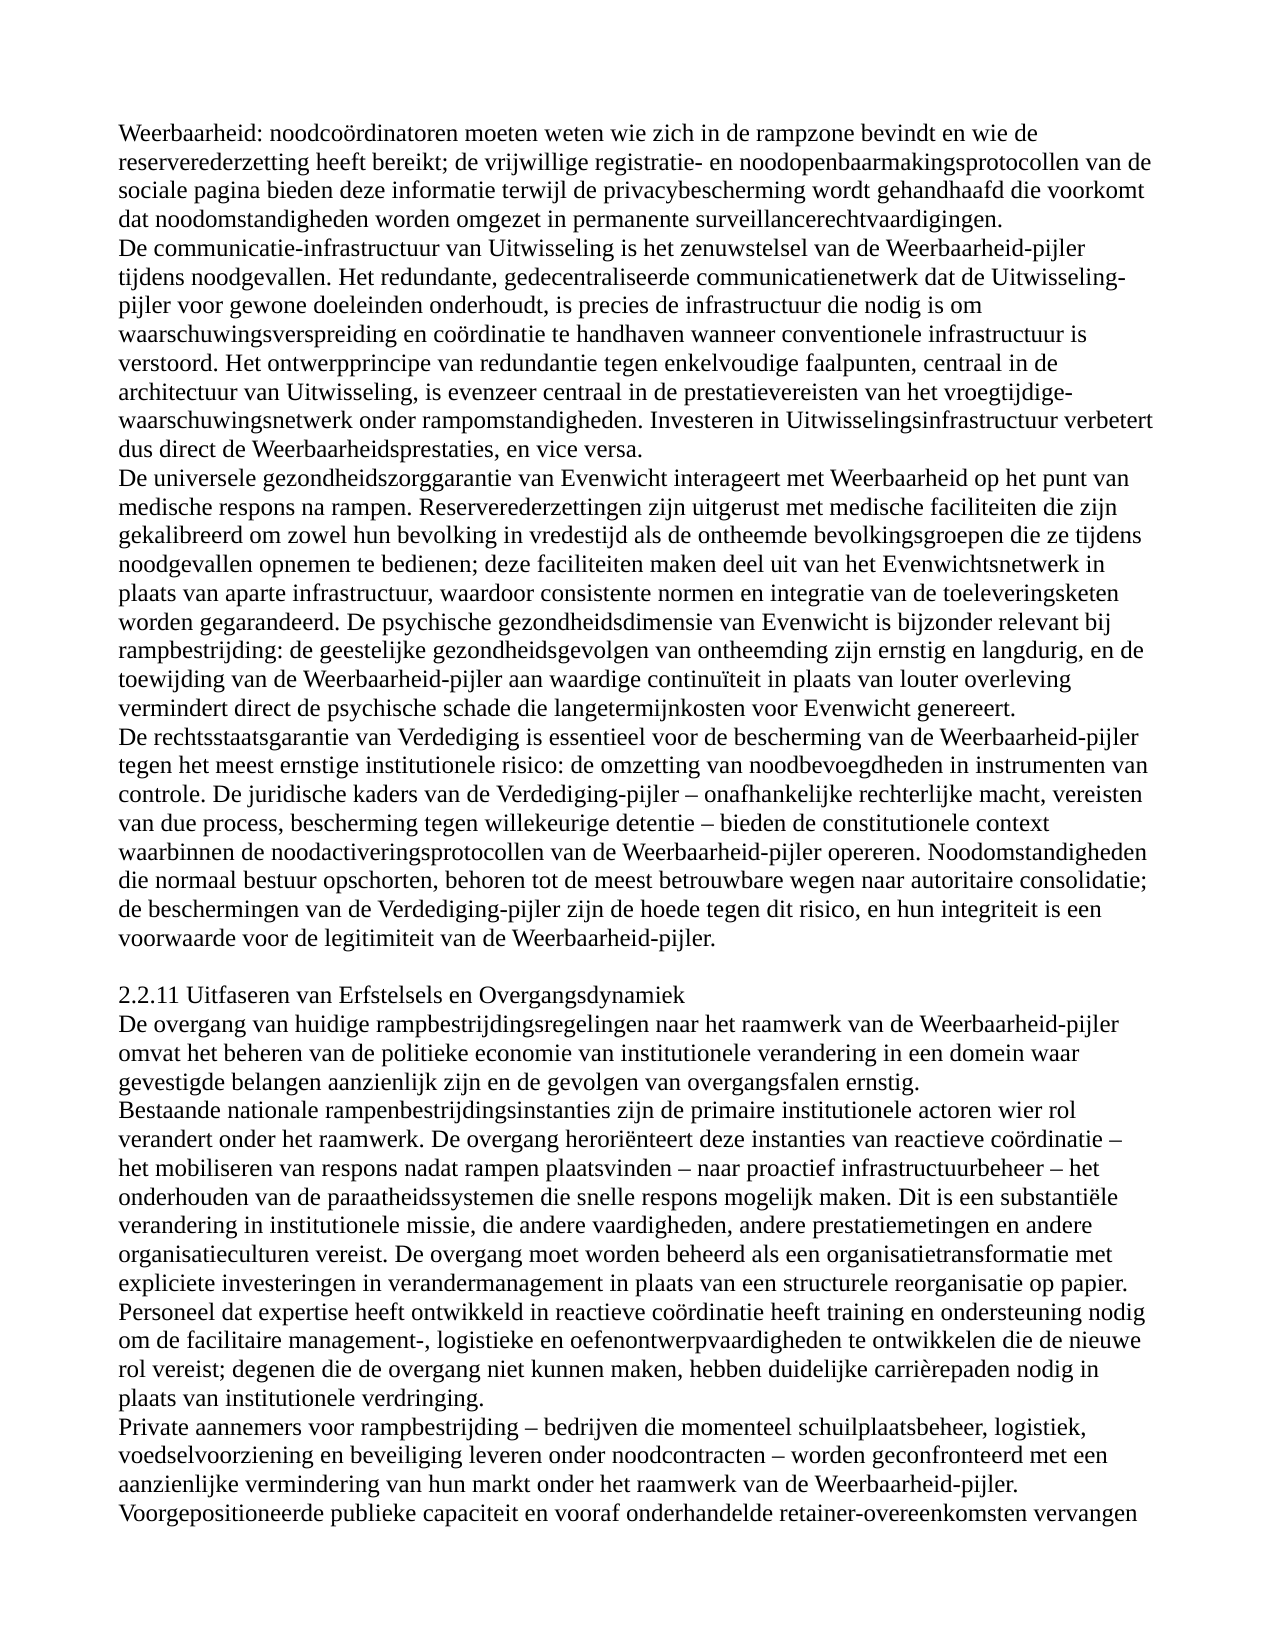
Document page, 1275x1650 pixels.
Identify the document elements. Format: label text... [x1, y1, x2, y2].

text De rechtsstaatsgarantie van Verdediging is essentieel voor de bescherming van de Weerbaarheid-pijler tegen het meest ernstige institutionele risico: de omzetting van noodbevoegdheden in instrumenten van controle. De juridische kaders van de Verdediging-pijler – onafhankelijke rechterlijke macht, vereisten van due process, bescherming tegen willekeurige detentie – bieden de constitutionele context waarbinnen de noodactiveringsprotocollen van de Weerbaarheid-pijler opereren. Noodomstandigheden die normaal bestuur opschorten, behoren tot de meest betrouwbare wegen naar autoritaire consolidatie; de beschermingen van de Verdediging-pijler zijn de hoede tegen dit risico, en hun integriteit is een voorwaarde voor de legitimiteit van de Weerbaarheid-pijler. [118, 722, 1157, 952]
text Bestaande nationale rampenbestrijdingsinstanties zijn de primaire institutionele actoren wier rol verandert onder het raamwerk. De overgang heroriënteert deze instanties van reactieve coördinatie – het mobiliseren van respons nadat rampen plaatsvinden – naar proactief infrastructuurbeheer – het onderhouden van de paraatheidssystemen die snelle respons mogelijk maken. Dit is een substantiële verandering in institutionele missie, die andere vaardigheden, andere prestatiemetingen en andere organisatieculturen vereist. De overgang moet worden beheerd als een organisatietransformatie met expliciete investeringen in verandermanagement in plaats van een structurele reorganisatie op papier. Personeel dat expertise heeft ontwikkeld in reactieve coördinatie heeft training en ondersteuning nodig om de facilitaire management-, logistieke en oefenontwerpvaardigheden te ontwikkelen die de nieuwe rol vereist; degenen die de overgang niet kunnen maken, hebben duidelijke carrièrepaden nodig in plaats van institutionele verdringing. [118, 1096, 1157, 1412]
text De universele gezondheidszorggarantie van Evenwicht interageert met Weerbaarheid op het punt van medische respons na rampen. Reserverederzettingen zijn uitgerust met medische faciliteiten die zijn gekalibreerd om zowel hun bevolking in vredestijd als de ontheemde bevolkingsgroepen die ze tijdens noodgevallen opnemen te bedienen; deze faciliteiten maken deel uit van het Evenwichtsnetwerk in plaats van aparte infrastructuur, waardoor consistente normen en integratie van de toeleveringsketen worden gegarandeerd. De psychische gezondheidsdimensie van Evenwicht is bijzonder relevant bij rampbestrijding: de geestelijke gezondheidsgevolgen van ontheemding zijn ernstig en langdurig, en de toewijding van de Weerbaarheid-pijler aan waardige continuïteit in plaats van louter overleving vermindert direct de psychische schade die langetermijnkosten voor Evenwicht genereert. [118, 463, 1157, 722]
text Private aannemers voor rampbestrijding – bedrijven die momenteel schuilplaatsbeheer, logistiek, voedselvoorziening en beveiliging leveren onder noodcontracten – worden geconfronteerd met een aanzienlijke vermindering van hun markt onder het raamwerk van de Weerbaarheid-pijler. Voorgepositioneerde publieke capaciteit en vooraf onderhandelde retainer-overeenkomsten vervangen [118, 1412, 1157, 1527]
text De overgang van huidige rampbestrijdingsregelingen naar het raamwerk van de Weerbaarheid-pijler omvat het beheren van de politieke economie van institutionele verandering in een domein waar gevestigde belangen aanzienlijk zijn en de gevolgen van overgangsfalen ernstig. [118, 1009, 1157, 1096]
text 2.2.11 Uitfaseren van Erfstelsels en Overgangsdynamiek [118, 981, 1157, 1009]
text De communicatie-infrastructuur van Uitwisseling is het zenuwstelsel van de Weerbaarheid-pijler tijdens noodgevallen. Het redundante, gedecentraliseerde communicatienetwerk dat de Uitwisseling-pijler voor gewone doeleinden onderhoudt, is precies de infrastructuur die nodig is om waarschuwingsverspreiding en coördinatie te handhaven wanneer conventionele infrastructuur is verstoord. Het ontwerpprincipe van redundantie tegen enkelvoudige faalpunten, centraal in de architectuur van Uitwisseling, is evenzeer centraal in de prestatievereisten van het vroegtijdige-waarschuwingsnetwerk onder rampomstandigheden. Investeren in Uitwisselingsinfrastructuur verbetert dus direct de Weerbaarheidsprestaties, en vice versa. [118, 233, 1157, 463]
text Weerbaarheid: noodcoördinatoren moeten weten wie zich in de rampzone bevindt en wie de reserverederzetting heeft bereikt; de vrijwillige registratie- en noodopenbaarmakingsprotocollen van de sociale pagina bieden deze informatie terwijl de privacybescherming wordt gehandhaafd die voorkomt dat noodomstandigheden worden omgezet in permanente surveillancerechtvaardigingen. [118, 118, 1157, 233]
